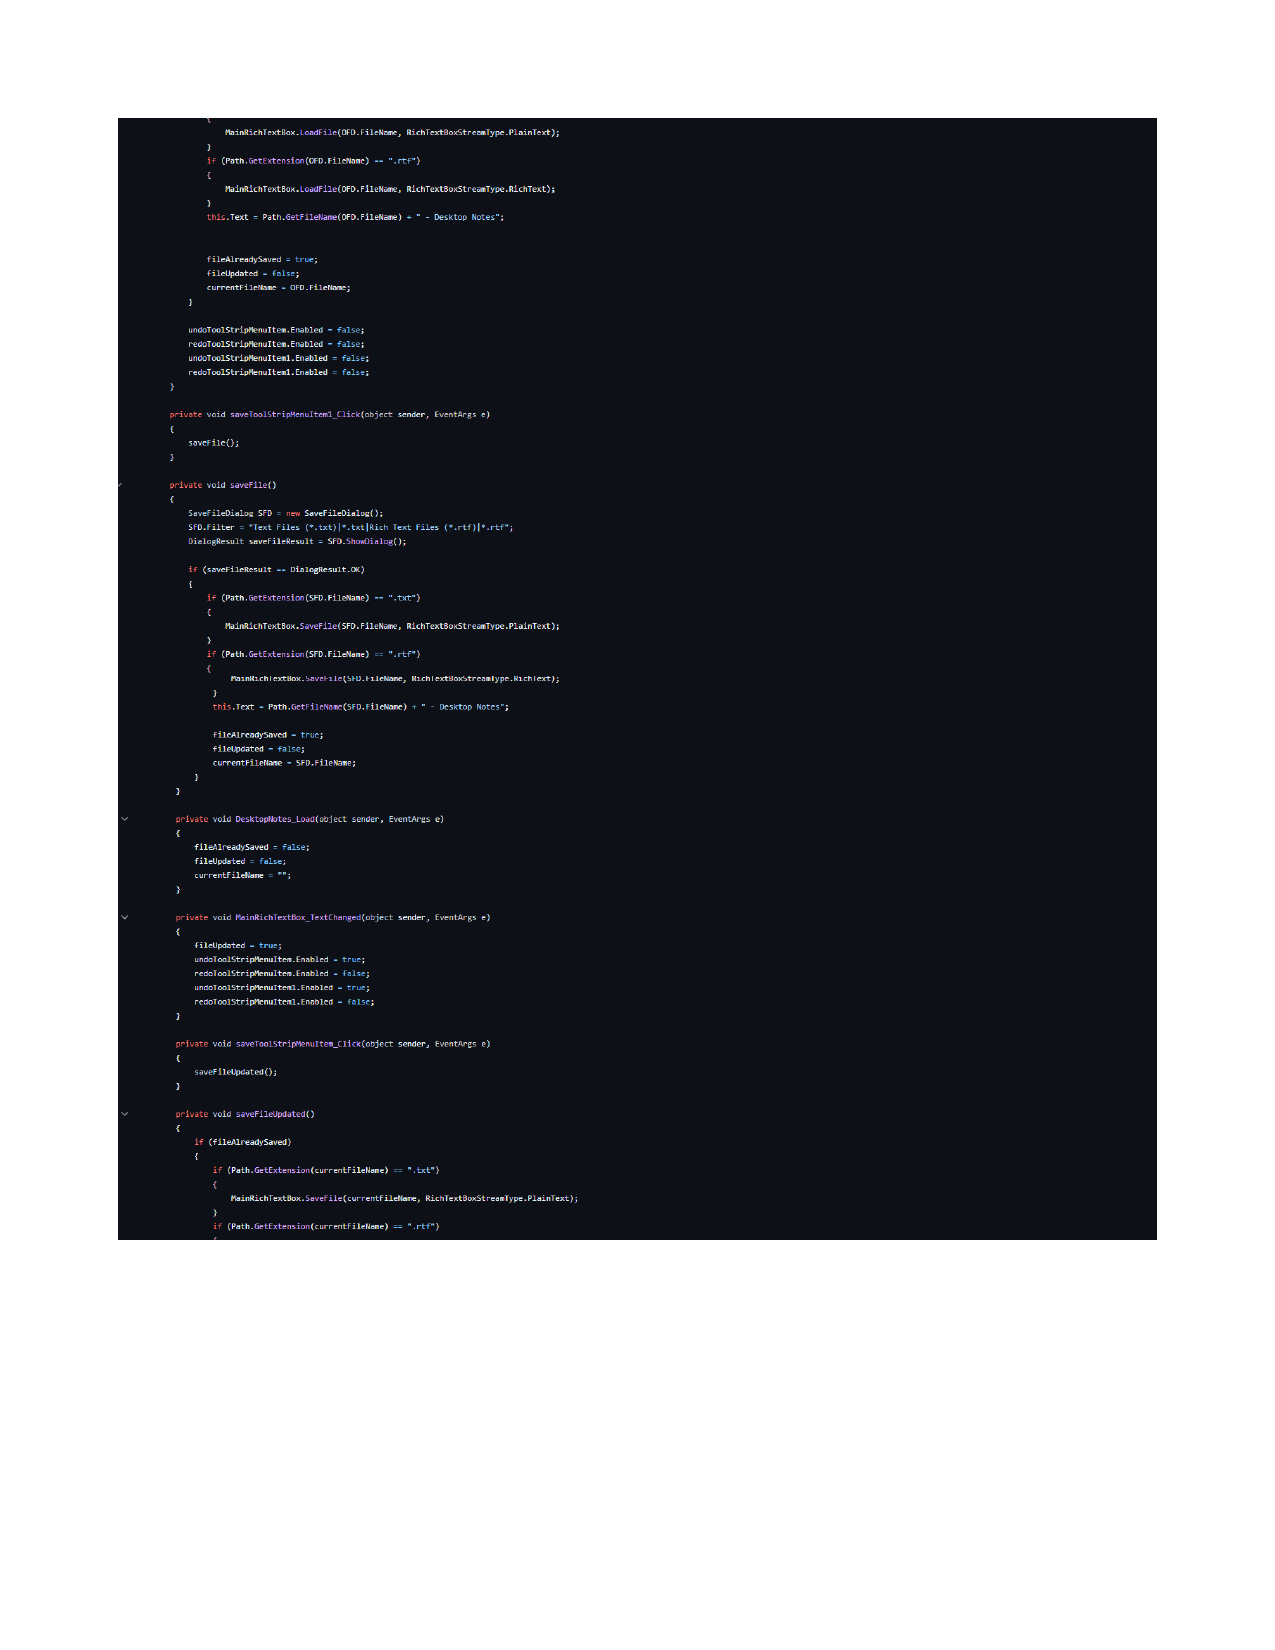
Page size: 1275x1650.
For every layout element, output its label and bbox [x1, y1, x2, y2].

picture [118, 118, 1157, 1240]
